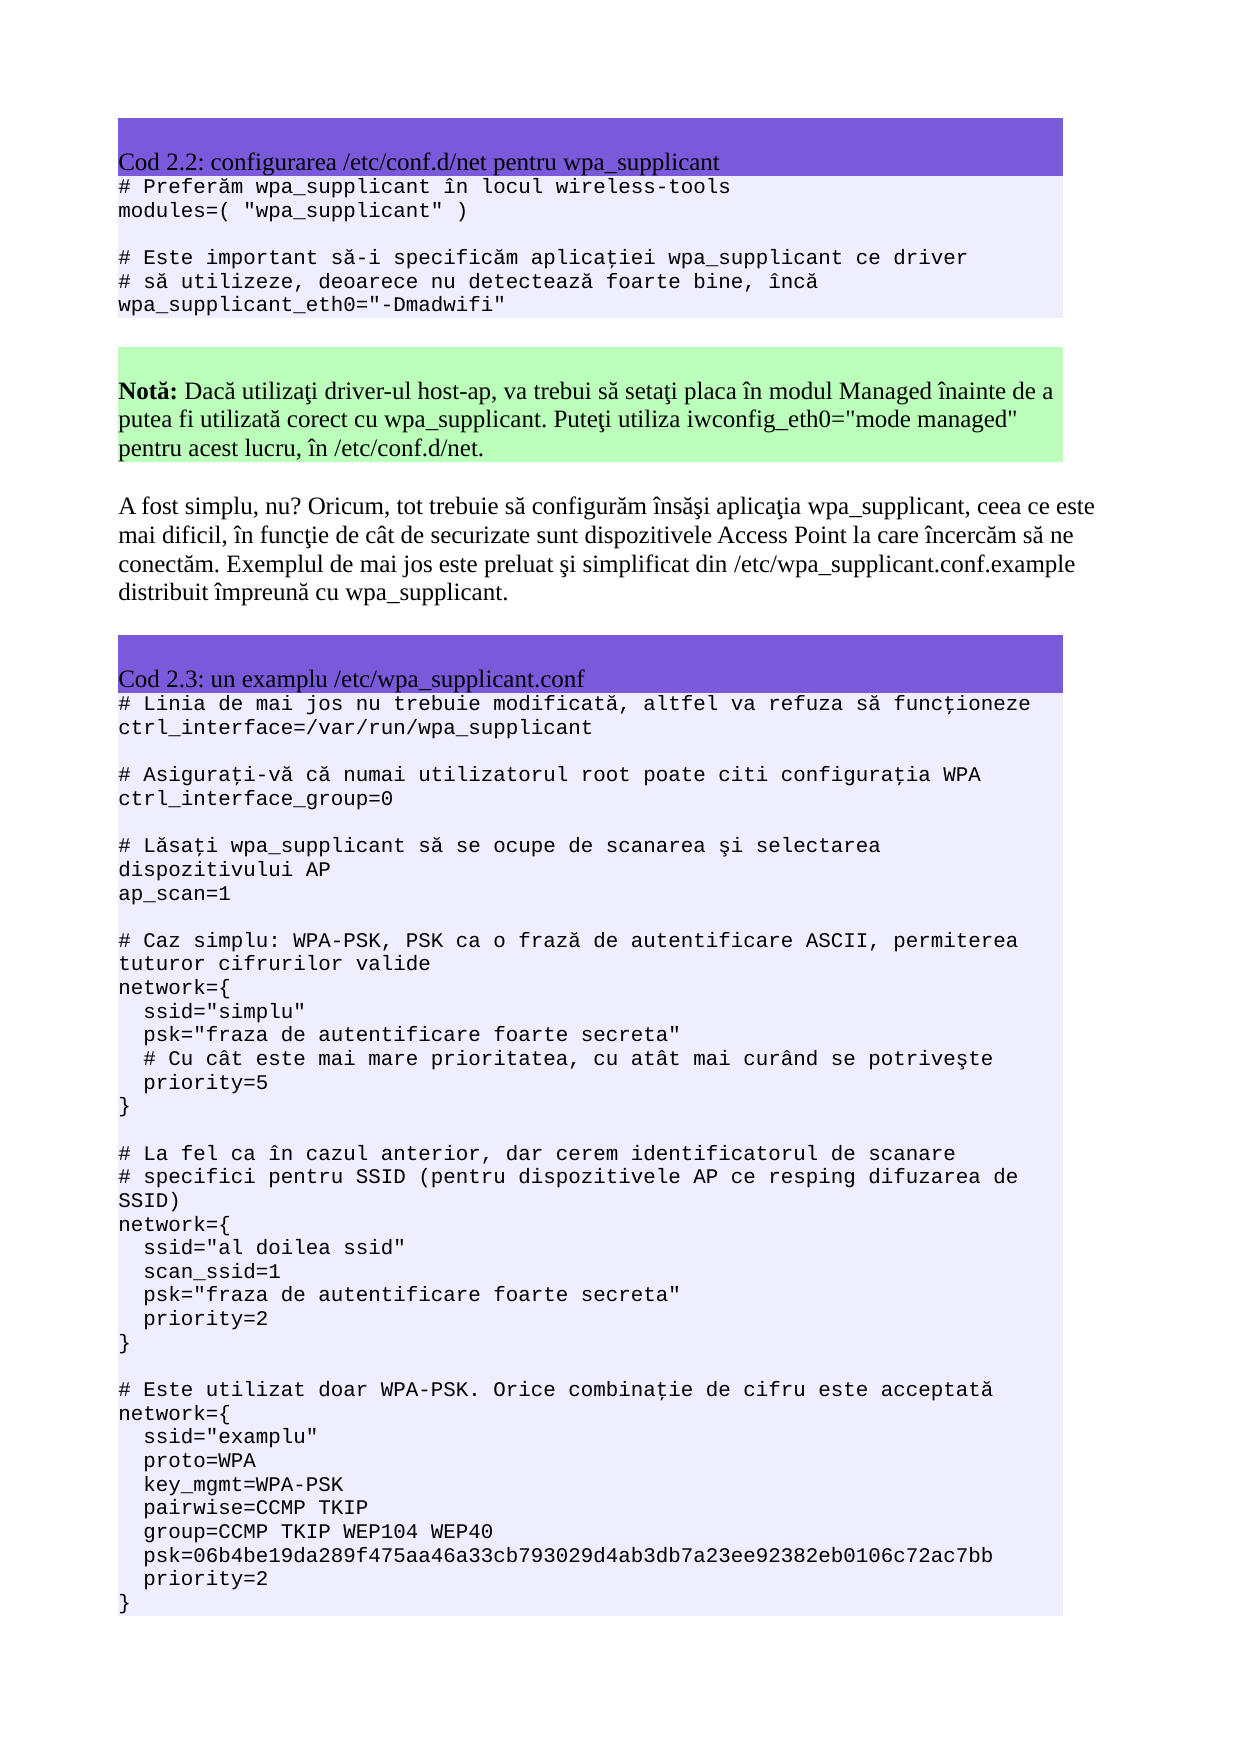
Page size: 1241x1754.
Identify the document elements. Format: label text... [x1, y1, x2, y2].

table_cell # Preferăm wpa_supplicant în locul wireless-tools modules=( "wpa_supplicant" ) # Este important să-i specificăm aplicaţiei wpa_supplicant ce driver # să utilizeze, deoarece nu detectează foarte bine, încă wpa_supplicant_eth0="-Dmadwifi" [118, 176, 1063, 318]
table_header Notă: Dacă utilizaţi driver-ul host-ap, va trebui să setaţi placa în modul Managed înainte de a putea fi utilizată corect cu wpa_supplicant. Puteţi utiliza iwconfig_eth0="mode managed" pentru acest lucru, în /etc/conf.d/net. [118, 347, 1063, 462]
table_header Cod 2.3: un examplu /etc/wpa_supplicant.conf [118, 635, 1063, 693]
table_cell # Linia de mai jos nu trebuie modificată, altfel va refuza să funcţioneze ctrl_interface=/var/run/wpa_supplicant # Asiguraţi-vă că numai utilizatorul root poate citi configuraţia WPA ctrl_interface_group=0 # Lăsaţi wpa_supplicant să se ocupe de scanarea şi selectarea dispozitivului AP ap_scan=1 # Caz simplu: WPA-PSK, PSK ca o frază de autentificare ASCII, permiterea tuturor cifrurilor valide network={ ssid="simplu" psk="fraza de autentificare foarte secreta" # Cu cât este mai mare prioritatea, cu atât mai curând se potriveşte priority=5 } # La fel ca în cazul anterior, dar cerem identificatorul de scanare # specifici pentru SSID (pentru dispozitivele AP ce resping difuzarea de SSID) network={ ssid="al doilea ssid" scan_ssid=1 psk="fraza de autentificare foarte secreta" priority=2 } # Este utilizat doar WPA-PSK. Orice combinaţie de cifru este acceptată network={ ssid="examplu" proto=WPA key_mgmt=WPA-PSK pairwise=CCMP TKIP group=CCMP TKIP WEP104 WEP40 psk=06b4be19da289f475aa46a33cb793029d4ab3db7a23ee92382eb0106c72ac7bb priority=2 } [118, 693, 1063, 1616]
table_header Cod 2.2: configurarea /etc/conf.d/net pentru wpa_supplicant [118, 118, 1063, 176]
text A fost simplu, nu? Oricum, tot trebuie să configurăm însăşi aplicaţia wpa_supplicant, ceea ce este mai dificil, în funcţie de cât de securizate sunt dispozitivele Access Point la care încercăm să ne conectăm. Exemplul de mai jos este preluat şi simplificat din /etc/wpa_supplicant.conf.example distribuit împreună cu wpa_supplicant. [118, 491, 1122, 606]
